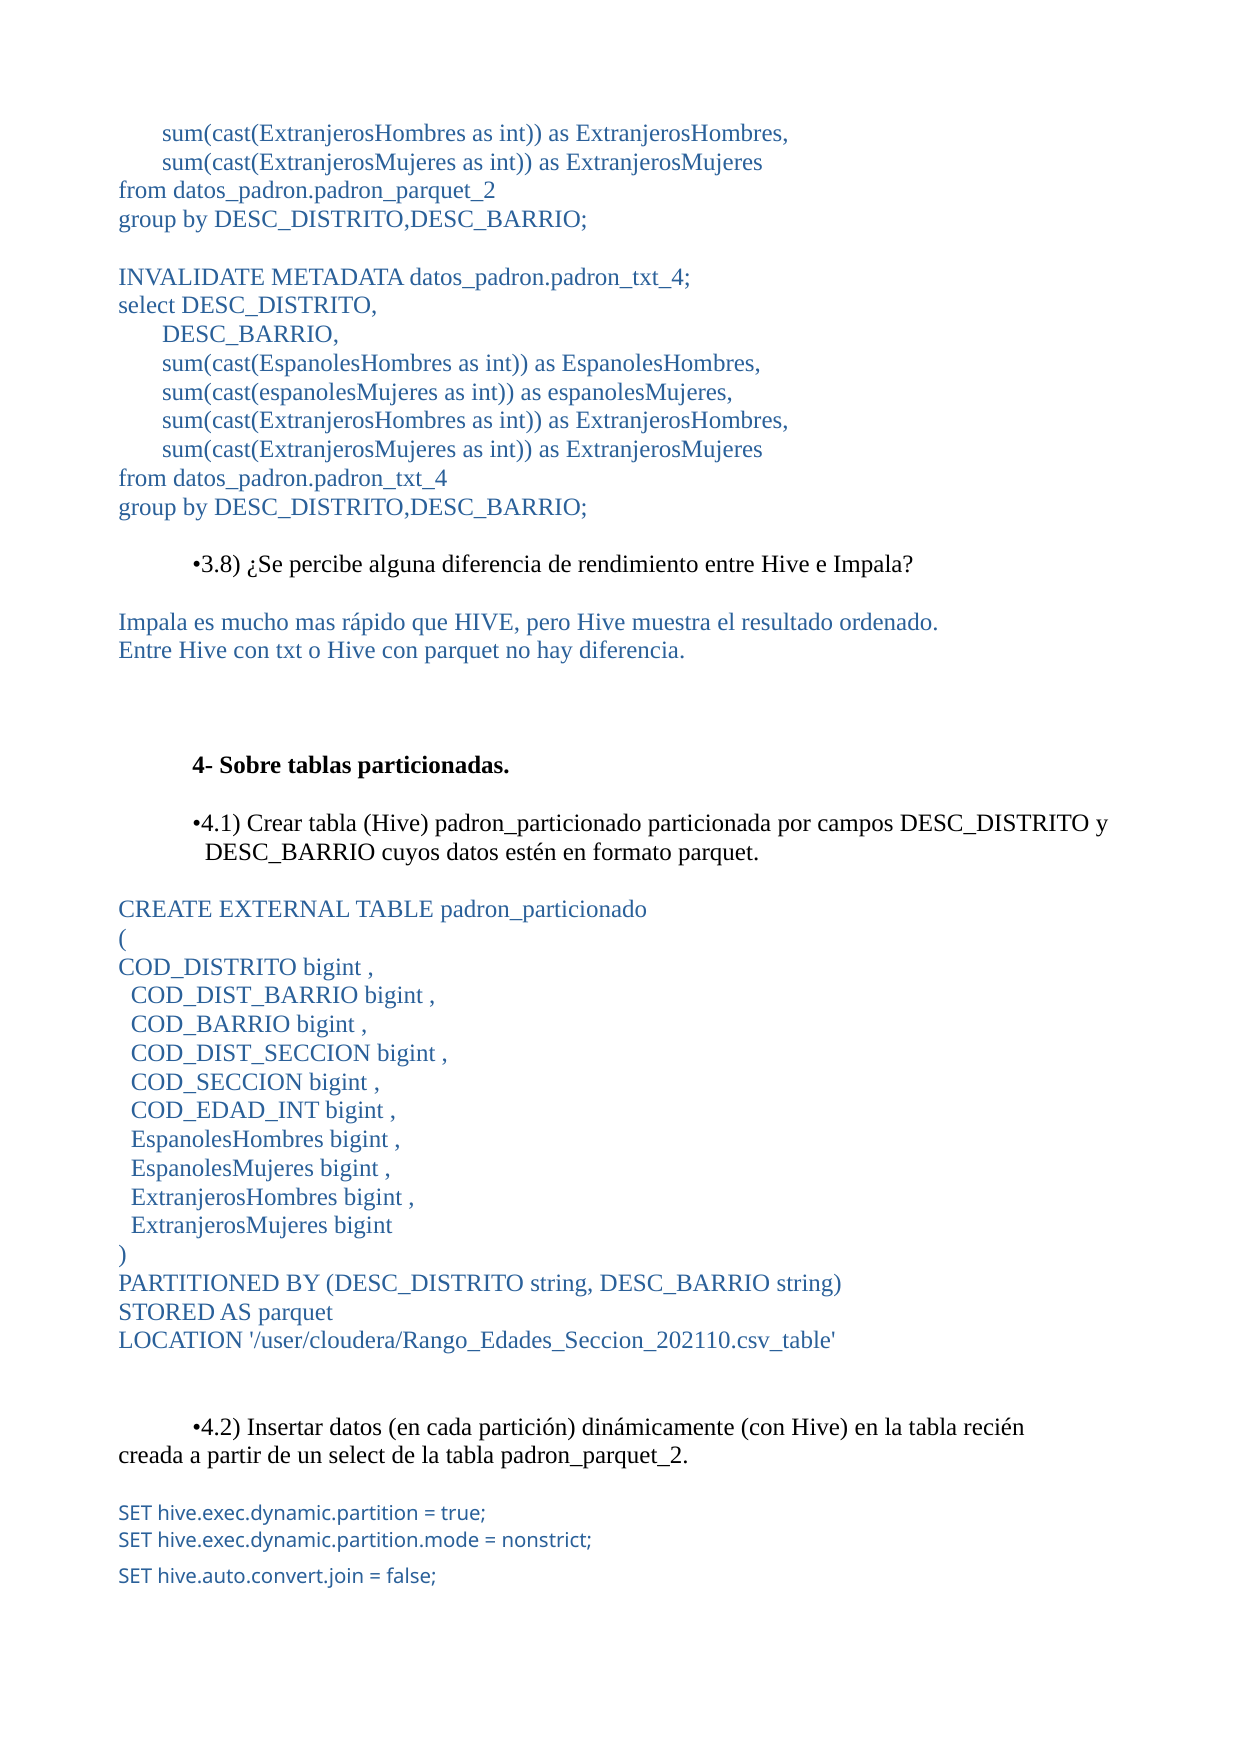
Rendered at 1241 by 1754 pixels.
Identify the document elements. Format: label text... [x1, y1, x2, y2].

text COD_DIST_SECCION bigint , [118, 1038, 1122, 1067]
text LOCATION '/user/cloudera/Rango_Edades_Seccion_202110.csv_table' [118, 1326, 1122, 1354]
text INVALIDATE METADATA datos_padron.padron_txt_4; [118, 262, 1122, 291]
text Impala es mucho mas rápido que HIVE, pero Hive muestra el resultado ordenado. [118, 607, 1122, 636]
text ( [118, 923, 1122, 952]
text ) [118, 1239, 1122, 1268]
text sum(cast(EspanolesHombres as int)) as EspanolesHombres, [118, 348, 1122, 377]
text sum(cast(ExtranjerosMujeres as int)) as ExtranjerosMujeres [118, 434, 1122, 463]
text EspanolesMujeres bigint , [118, 1153, 1122, 1182]
text creada a partir de un select de la tabla padron_parquet_2. [118, 1441, 1122, 1469]
text SET hive.exec.dynamic.partition.mode = nonstrict; [118, 1526, 1122, 1553]
text STORED AS parquet [118, 1297, 1122, 1326]
text group by DESC_DISTRITO,DESC_BARRIO; [118, 204, 1122, 233]
text COD_DISTRITO bigint , [118, 952, 1122, 981]
text from datos_padron.padron_txt_4 [118, 463, 1122, 492]
text •3.8) ¿Se percibe alguna diferencia de rendimiento entre Hive e Impala? [118, 549, 1122, 578]
text •4.1) Crear tabla (Hive) padron_particionado particionada por campos DESC_DISTRITO y [118, 808, 1122, 837]
text sum(cast(ExtranjerosHombres as int)) as ExtranjerosHombres, [118, 118, 1122, 147]
text sum(cast(ExtranjerosHombres as int)) as ExtranjerosHombres, [118, 406, 1122, 434]
text COD_SECCION bigint , [118, 1067, 1122, 1096]
text EspanolesHombres bigint , [118, 1124, 1122, 1153]
text select DESC_DISTRITO, [118, 291, 1122, 319]
text SET hive.exec.dynamic.partition = true; [118, 1498, 1122, 1526]
text SET hive.auto.convert.join = false; [118, 1562, 1122, 1589]
text ExtranjerosMujeres bigint [118, 1211, 1122, 1239]
text CREATE EXTERNAL TABLE padron_particionado [118, 894, 1122, 923]
text •4.2) Insertar datos (en cada partición) dinámicamente (con Hive) en la tabla recién [118, 1412, 1122, 1441]
text COD_BARRIO bigint , [118, 1009, 1122, 1038]
text PARTITIONED BY (DESC_DISTRITO string, DESC_BARRIO string) [118, 1268, 1122, 1297]
text from datos_padron.padron_parquet_2 [118, 176, 1122, 204]
text DESC_BARRIO, [118, 319, 1122, 348]
text COD_EDAD_INT bigint , [118, 1096, 1122, 1124]
text 4- Sobre tablas particionadas. [118, 751, 1122, 779]
text ExtranjerosHombres bigint , [118, 1182, 1122, 1211]
text sum(cast(espanolesMujeres as int)) as espanolesMujeres, [118, 377, 1122, 406]
text DESC_BARRIO cuyos datos estén en formato parquet. [118, 837, 1122, 866]
text COD_DIST_BARRIO bigint , [118, 981, 1122, 1009]
text Entre Hive con txt o Hive con parquet no hay diferencia. [118, 636, 1122, 664]
text group by DESC_DISTRITO,DESC_BARRIO; [118, 492, 1122, 521]
text sum(cast(ExtranjerosMujeres as int)) as ExtranjerosMujeres [118, 147, 1122, 176]
